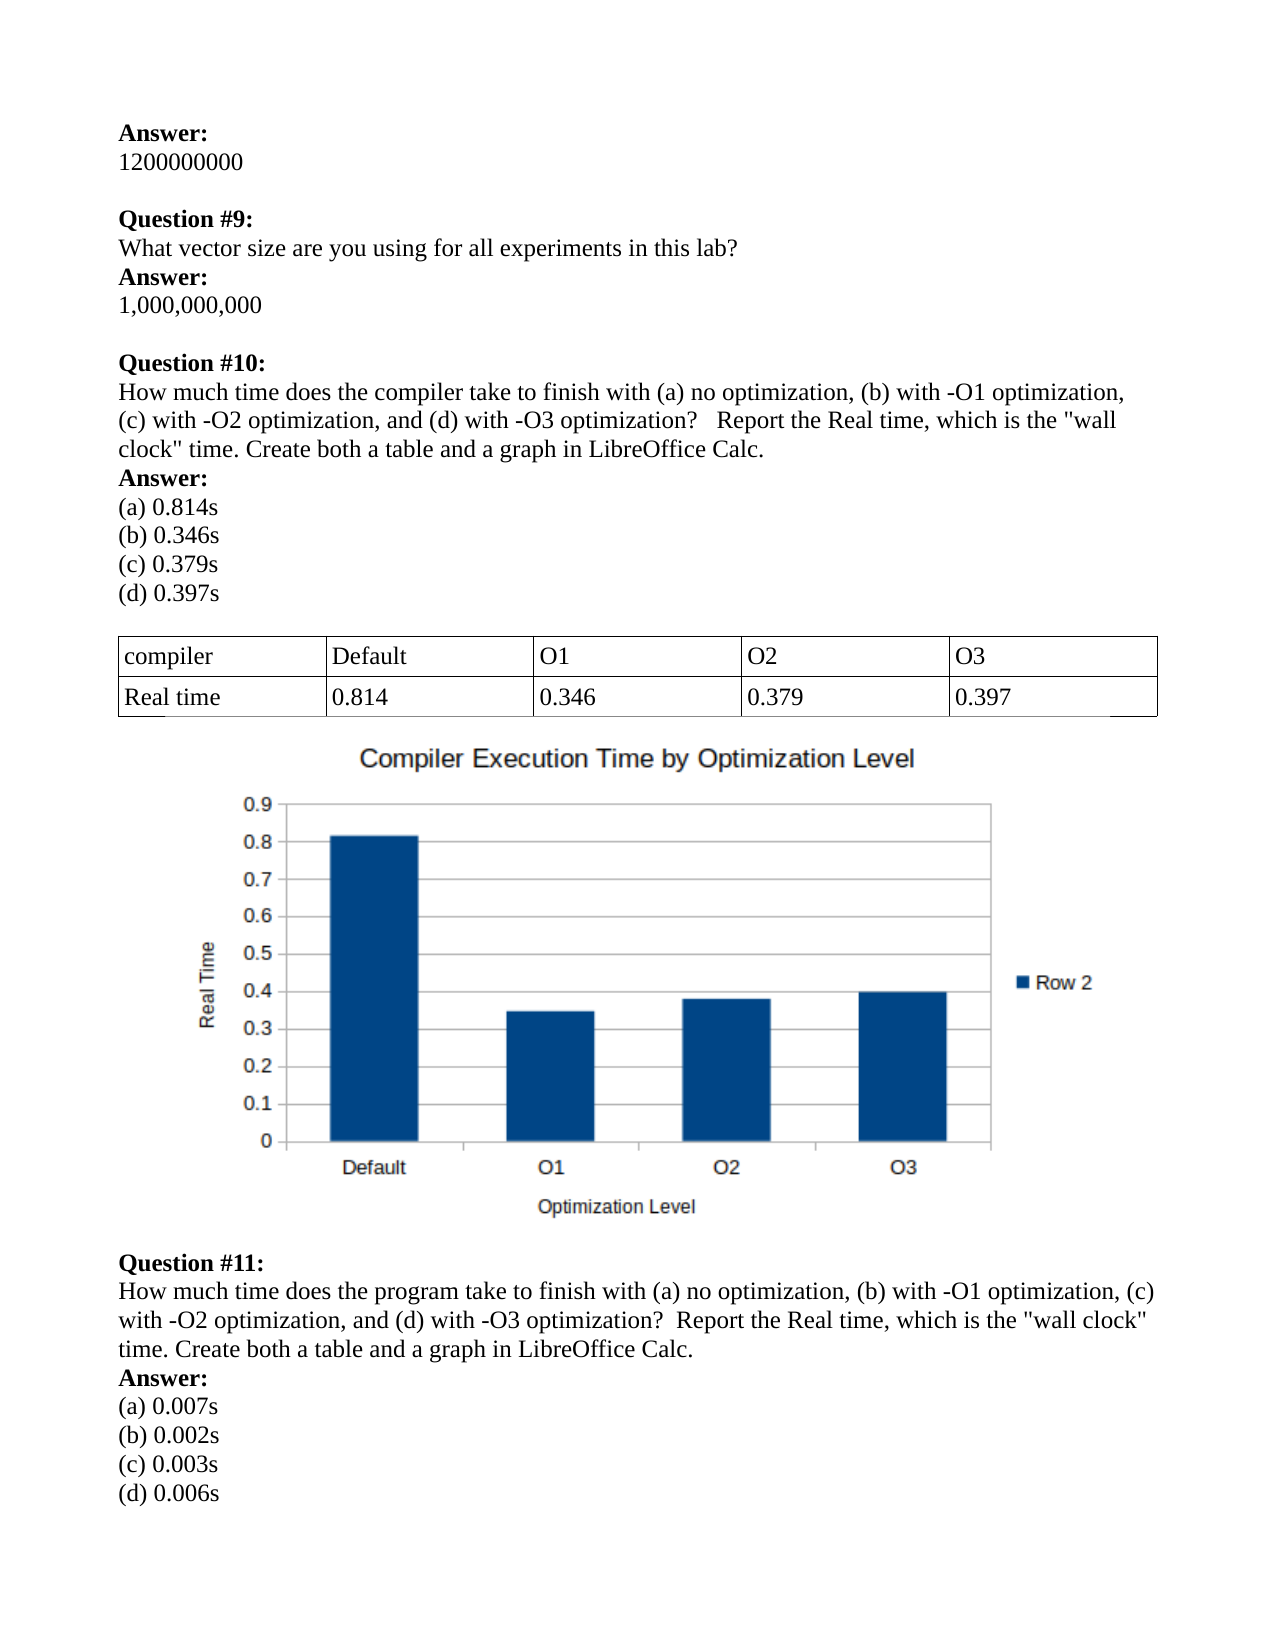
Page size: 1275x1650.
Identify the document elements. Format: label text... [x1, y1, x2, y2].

table_cell 0.379 [742, 677, 949, 716]
text Answer: [118, 463, 1157, 492]
table_header Default [327, 637, 533, 676]
text (c) 0.379s [118, 549, 1157, 578]
text How much time does the program take to finish with (a) no optimization, (b) with -O1 optimization, (c) with -O2 optimization, and (d) with -O3 optimization? Report the Real time, which is the "wall clock" time. Create both a table and a graph in LibreOffice Calc. [118, 1276, 1157, 1363]
text 1,000,000,000 [118, 291, 1157, 319]
table_cell 0.346 [534, 677, 741, 716]
text Question #10: [118, 348, 1157, 377]
text What vector size are you using for all experiments in this lab? [118, 233, 1157, 262]
text Answer: [118, 262, 1157, 291]
table_cell Real time [119, 677, 326, 716]
table_header O2 [742, 637, 949, 676]
text (b) 0.002s [118, 1420, 1157, 1449]
text Question #9: [118, 204, 1157, 233]
text (d) 0.397s [118, 578, 1157, 607]
table_header O3 [950, 637, 1157, 676]
text (c) 0.003s [118, 1449, 1157, 1478]
text Answer: [118, 1363, 1157, 1391]
table_cell 0.814 [327, 677, 533, 716]
text Question #11: [118, 745, 1157, 1276]
text How much time does the compiler take to finish with (a) no optimization, (b) with -O1 optimization, (c) with -O2 optimization, and (d) with -O3 optimization? Report the Real time, which is the "wall clock" time. Create both a table and a graph in LibreOffice Calc. [118, 377, 1157, 463]
table_cell 0.397 [950, 677, 1157, 716]
text (d) 0.006s [118, 1478, 1157, 1506]
text 1200000000 [118, 147, 1157, 176]
text Answer: [118, 118, 1157, 147]
text (b) 0.346s [118, 521, 1157, 549]
table_header compiler [119, 637, 326, 676]
table_header O1 [534, 637, 741, 676]
text (a) 0.007s [118, 1391, 1157, 1420]
picture [165, 716, 1111, 1248]
text (a) 0.814s [118, 492, 1157, 521]
